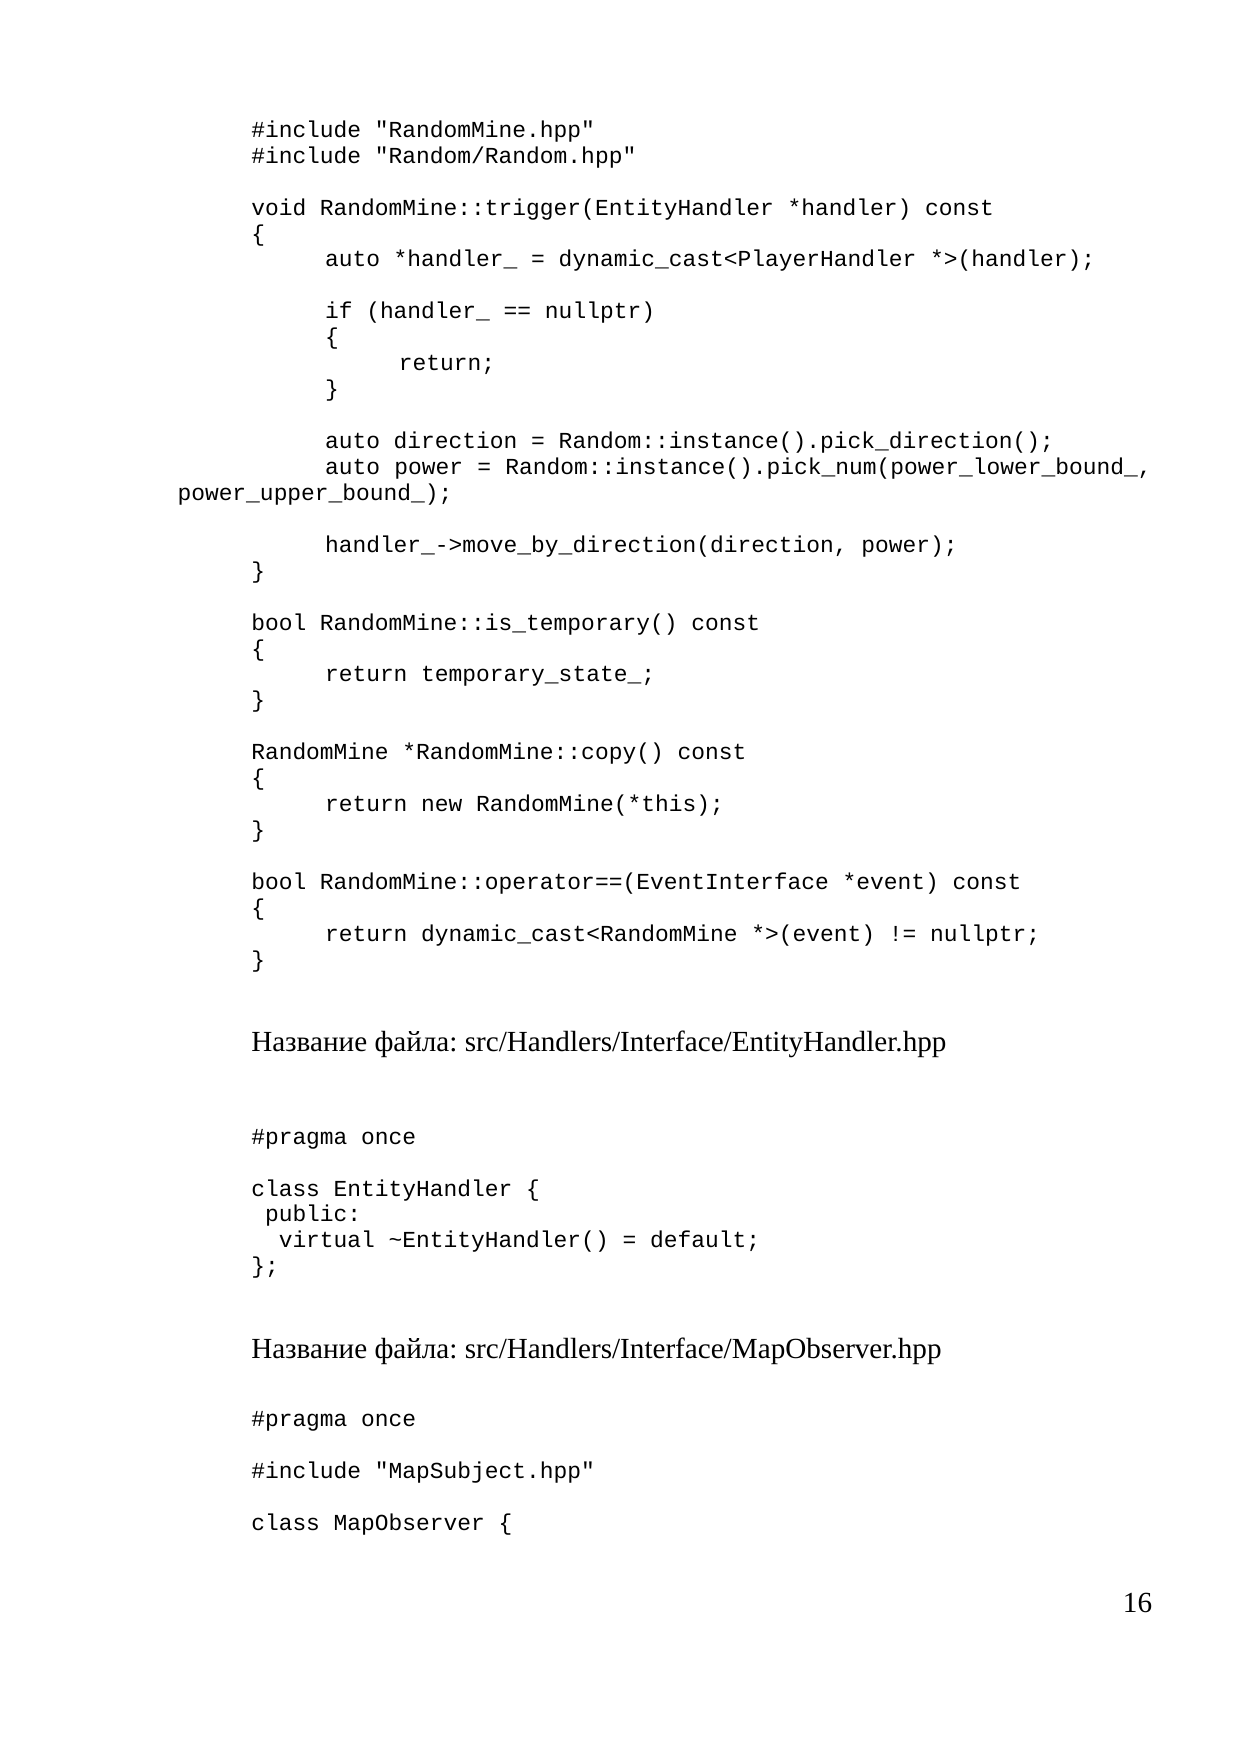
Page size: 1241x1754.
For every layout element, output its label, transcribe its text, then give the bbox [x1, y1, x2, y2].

text class EntityHandler { [177, 1177, 1152, 1203]
text #include "MapSubject.hpp" [177, 1459, 1152, 1485]
text } [177, 818, 1152, 844]
text #pragma once [177, 1125, 1152, 1151]
text auto *handler_ = dynamic_cast<PlayerHandler *>(handler); [177, 248, 1152, 274]
text void RandomMine::trigger(EntityHandler *handler) const [177, 196, 1152, 222]
text }; [177, 1255, 1152, 1281]
text Название файла: src/Handlers/Interface/EntityHandler.hpp [177, 1024, 1152, 1058]
text if (handler_ == nullptr) [177, 300, 1152, 326]
text class MapObserver { [177, 1511, 1152, 1537]
text RandomMine *RandomMine::copy() const [177, 741, 1152, 767]
text handler_->move_by_direction(direction, power); [177, 533, 1152, 559]
text { [177, 896, 1152, 922]
text { [177, 222, 1152, 248]
text #include "RandomMine.hpp" [177, 118, 1152, 144]
text } [177, 377, 1152, 403]
text } [177, 559, 1152, 585]
text virtual ~EntityHandler() = default; [177, 1229, 1152, 1255]
text bool RandomMine::operator==(EventInterface *event) const [177, 870, 1152, 896]
text #pragma once [177, 1407, 1152, 1433]
text Название файла: src/Handlers/Interface/MapObserver.hpp [177, 1331, 1152, 1364]
text auto power = Random::instance().pick_num(power_lower_bound_, power_upper_bound_); [177, 455, 1152, 507]
text return; [177, 352, 1152, 377]
text bool RandomMine::is_temporary() const [177, 611, 1152, 637]
text return dynamic_cast<RandomMine *>(event) != nullptr; [177, 922, 1152, 948]
text #include "Random/Random.hpp" [177, 144, 1152, 170]
text { [177, 326, 1152, 352]
text { [177, 767, 1152, 792]
text return temporary_state_; [177, 663, 1152, 689]
text auto direction = Random::instance().pick_direction(); [177, 429, 1152, 455]
text public: [177, 1203, 1152, 1229]
text { [177, 637, 1152, 663]
text } [177, 948, 1152, 974]
text } [177, 689, 1152, 715]
text return new RandomMine(*this); [177, 792, 1152, 818]
